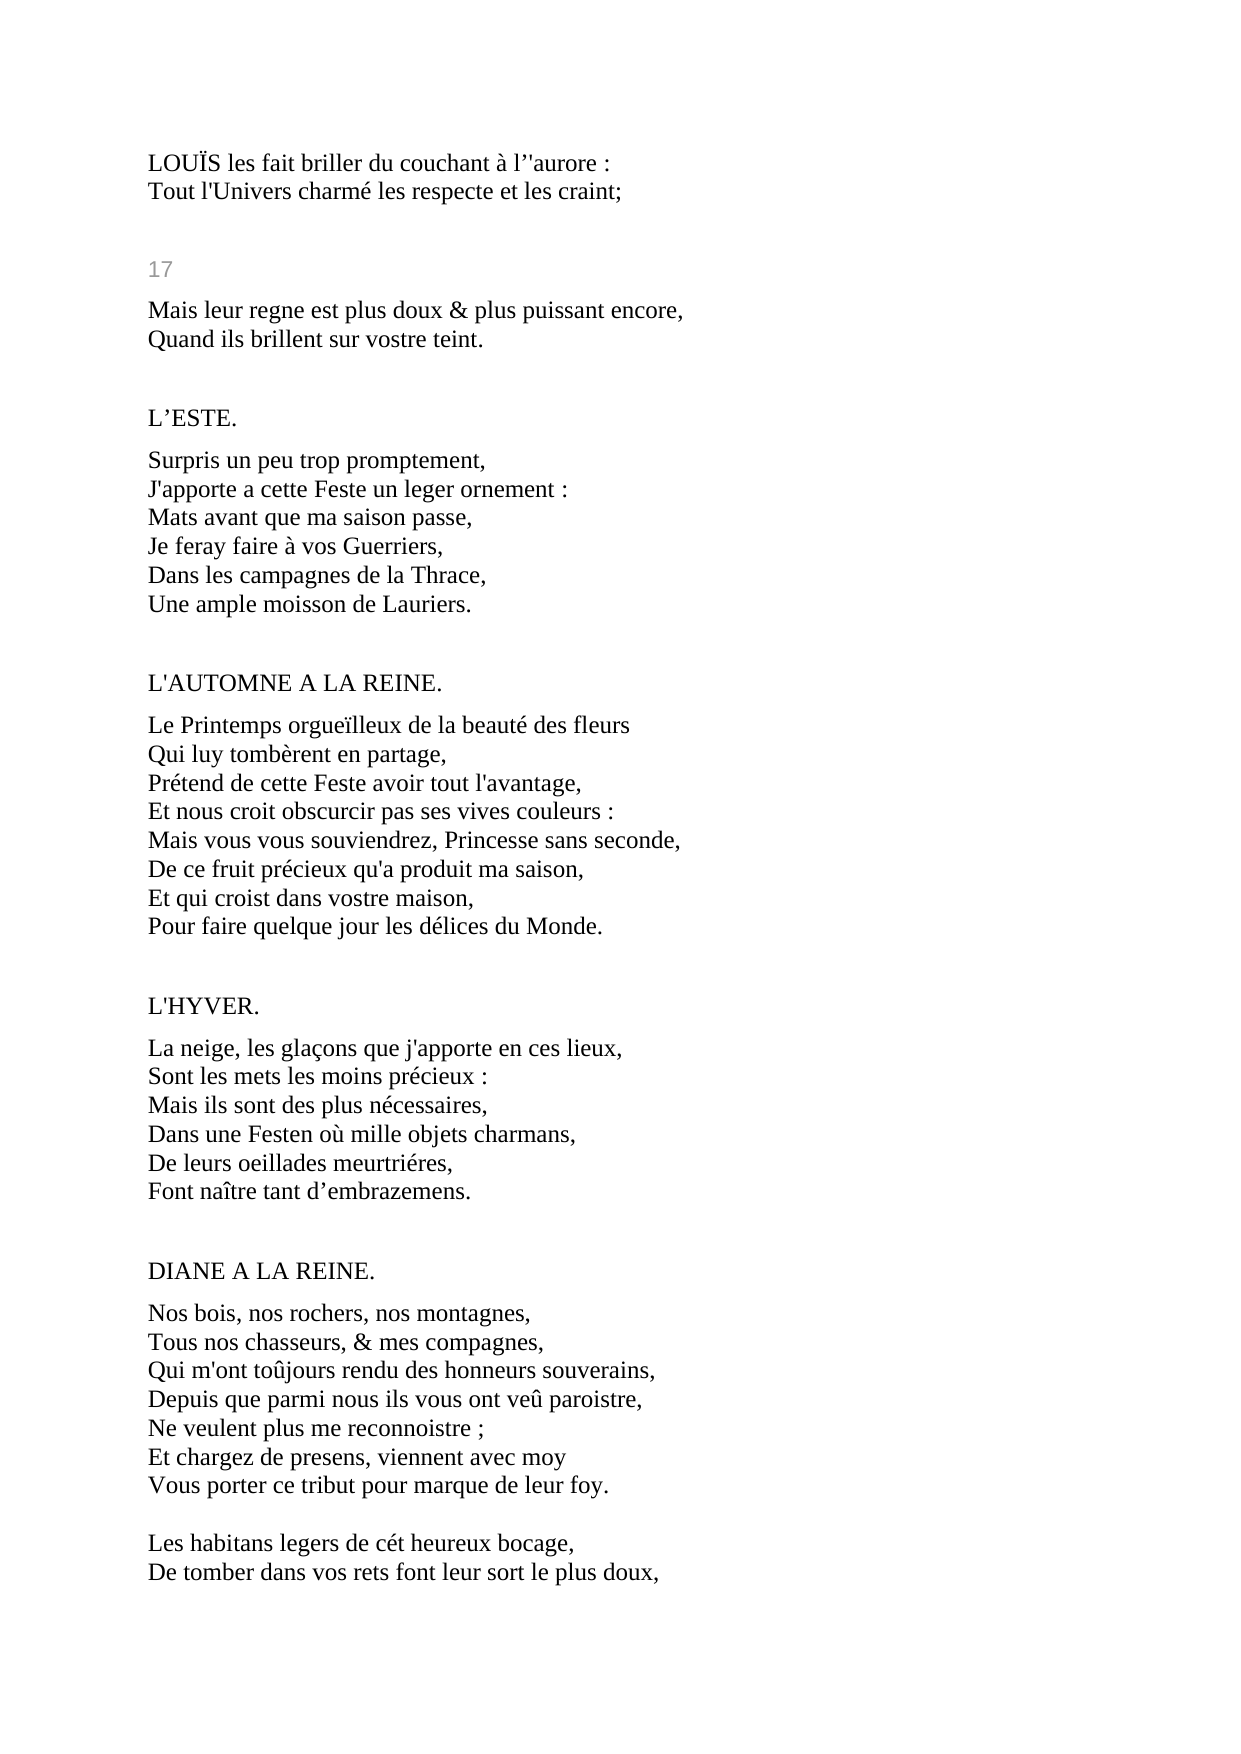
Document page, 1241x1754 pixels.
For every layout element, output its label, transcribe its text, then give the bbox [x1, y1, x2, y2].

text Mais ils sont des plus nécessaires, [148, 1090, 1093, 1119]
text L'HYVER. [148, 991, 1093, 1019]
text Vous porter ce tribut pour marque de leur foy. [148, 1470, 1093, 1499]
text Quand ils brillent sur vostre teint. [148, 324, 1093, 352]
text Qui luy tombèrent en partage, [148, 739, 1093, 768]
text J'apporte a cette Feste un leger ornement : [148, 474, 1093, 502]
text Et chargez de presens, viennent avec moy [148, 1442, 1093, 1470]
text De leurs oeillades meurtriéres, [148, 1148, 1093, 1176]
text Mats avant que ma saison passe, [148, 502, 1093, 531]
text LOUÏS les fait briller du couchant à l’'aurore : [148, 148, 1093, 176]
text Dans les campagnes de la Thrace, [148, 560, 1093, 589]
text Ne veulent plus me reconnoistre ; [148, 1413, 1093, 1442]
text Surpris un peu trop promptement, [148, 445, 1093, 474]
text 17 [173, 256, 1093, 282]
text Je feray faire à vos Guerriers, [148, 531, 1093, 560]
text La neige, les glaçons que j'apporte en ces lieux, [148, 1033, 1093, 1061]
text L’ESTE. [148, 403, 1093, 432]
text Dans une Festen où mille objets charmans, [148, 1119, 1093, 1148]
text Les habitans legers de cét heureux bocage, [148, 1528, 1093, 1557]
text Mais leur regne est plus doux & plus puissant encore, [148, 295, 1093, 324]
text Nos bois, nos rochers, nos montagnes, [148, 1298, 1093, 1327]
text Tous nos chasseurs, & mes compagnes, [148, 1327, 1093, 1355]
text Prétend de cette Feste avoir tout l'avantage, [148, 768, 1093, 796]
text De tomber dans vos rets font leur sort le plus doux, [148, 1557, 1093, 1585]
text Une ample moisson de Lauriers. [148, 589, 1093, 617]
text Et qui croist dans vostre maison, [148, 883, 1093, 911]
text Le Printemps orgueïlleux de la beauté des fleurs [148, 710, 1093, 739]
text Pour faire quelque jour les délices du Monde. [148, 911, 1093, 940]
text Depuis que parmi nous ils vous ont veû paroistre, [148, 1384, 1093, 1413]
text DIANE A LA REINE. [148, 1256, 1093, 1285]
text Mais vous vous souviendrez, Princesse sans seconde, [148, 825, 1093, 854]
text Qui m'ont toûjours rendu des honneurs souverains, [148, 1355, 1093, 1384]
text Sont les mets les moins précieux : [148, 1061, 1093, 1090]
text L'AUTOMNE A LA REINE. [148, 668, 1093, 697]
text De ce fruit précieux qu'a produit ma saison, [148, 854, 1093, 883]
text Tout l'Univers charmé les respecte et les craint; [148, 176, 1093, 205]
text Font naître tant d’embrazemens. [148, 1176, 1093, 1205]
text Et nous croit obscurcir pas ses vives couleurs : [148, 796, 1093, 825]
